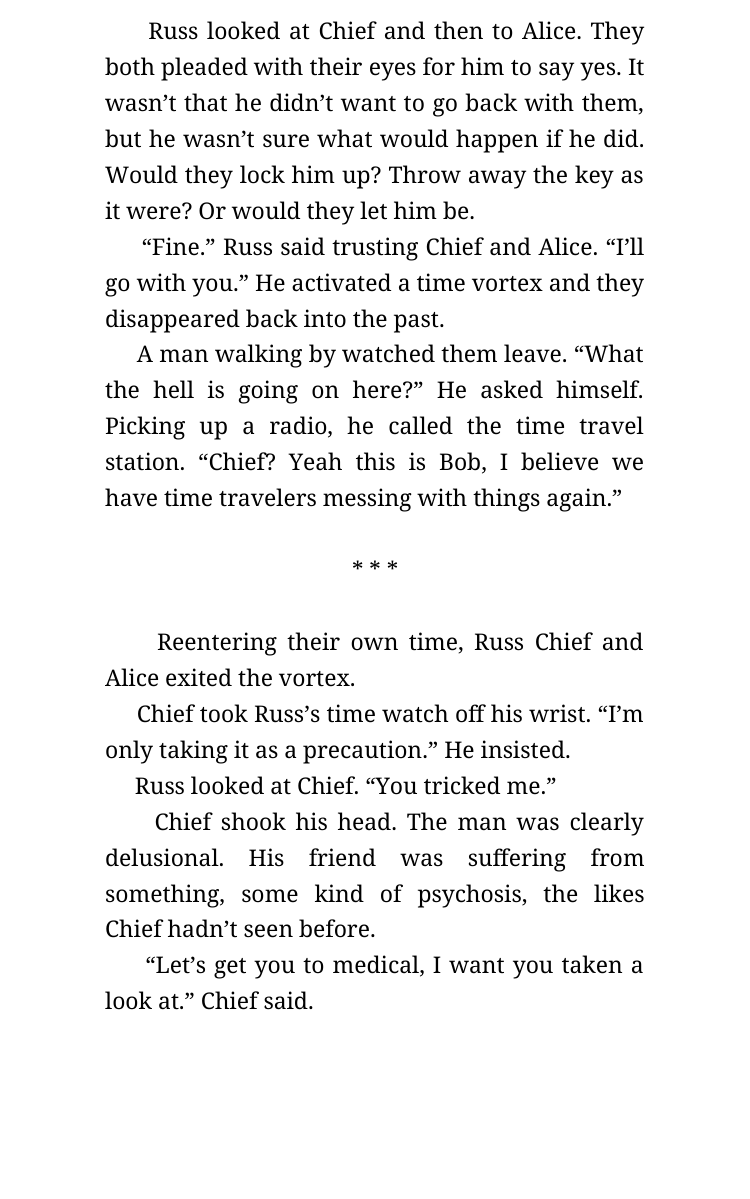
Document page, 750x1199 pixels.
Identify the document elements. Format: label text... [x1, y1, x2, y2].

text * * * [105, 554, 645, 585]
text Russ looked at Chief. “You tricked me.” [105, 770, 645, 801]
text A man walking by watched them leave. “What the hell is going on here?” He asked himself. Picking up a radio, he called the time travel station. “Chief? Yeah this is Bob, I believe we have time travelers messing with things again.” [105, 338, 645, 513]
text Reentering their own time, Russ Chief and Alice exited the vortex. [105, 626, 645, 693]
text Russ looked at Chief and then to Alice. They both pleaded with their eyes for him to say yes. It wasn’t that he didn’t want to go back with them, but he wasn’t sure what would happen if he did. Would they lock him up? Throw away the key as it were? Or would they let him be. [105, 15, 645, 226]
text “Let’s get you to medical, I want you taken a look at.” Chief said. [105, 949, 645, 1017]
text Chief shook his head. The man was clearly delusional. His friend was suffering from something, some kind of psychosis, the likes Chief hadn’t seen before. [105, 806, 645, 945]
text “Fine.” Russ said trusting Chief and Alice. “I’ll go with you.” He activated a time vortex and they disappeared back into the past. [105, 231, 645, 334]
text Chief took Russ’s time watch off his wrist. “I’m only taking it as a precaution.” He insisted. [105, 698, 645, 765]
